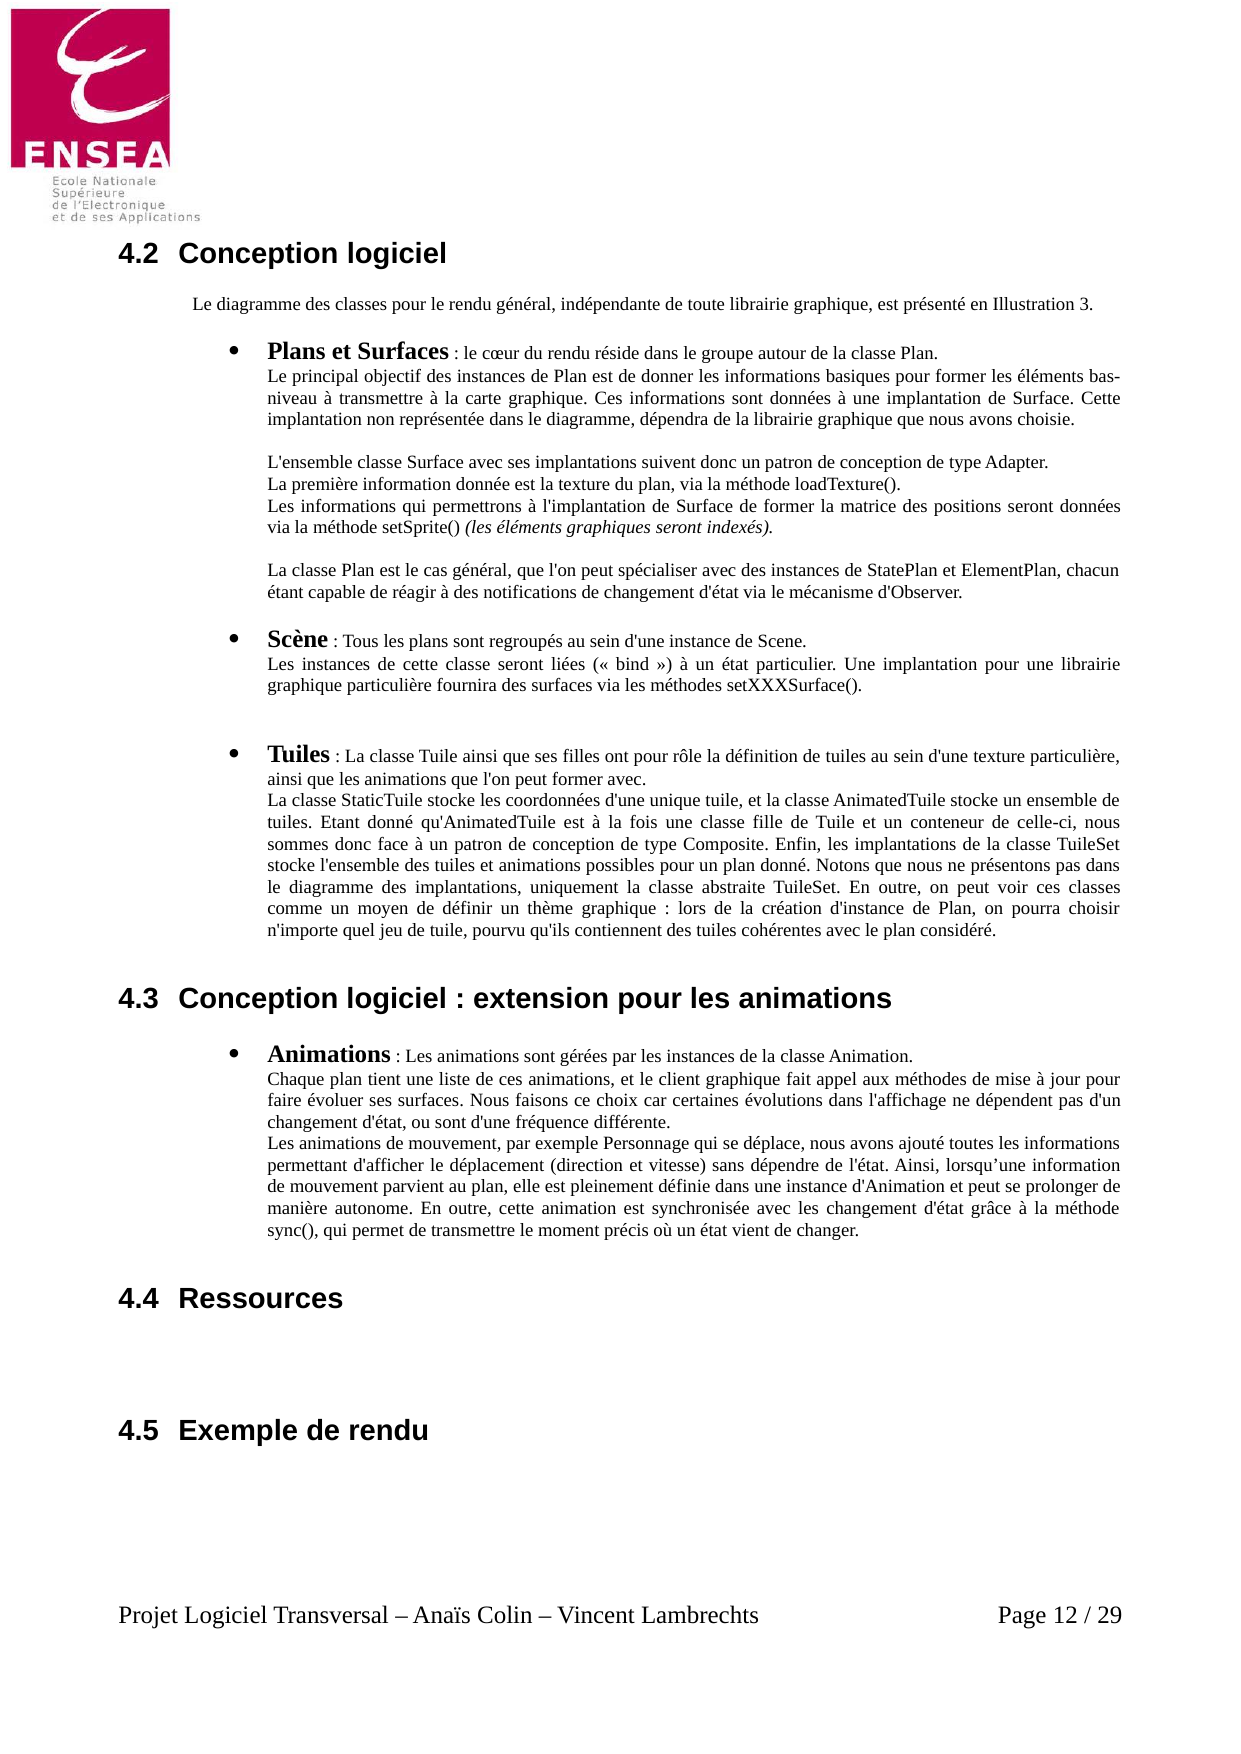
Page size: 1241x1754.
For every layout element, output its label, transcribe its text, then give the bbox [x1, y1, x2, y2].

text L'ensemble classe Surface avec ses implantations suivent donc un patron de conception de type Adapter. [267, 451, 1122, 473]
text Chaque plan tient une liste de ces animations, et le client graphique fait appel aux méthodes de mise à jour pour faire évoluer ses surfaces. Nous faisons ce choix car certaines évolutions dans l'affichage ne dépendent pas d'un changement d'état, ou sont d'une fréquence différente. [267, 1067, 1122, 1132]
list Tuiles : La classe Tuile ainsi que ses filles ont pour rôle la définition de tuiles au sein d'une texture particulière, ainsi que les animations que l'on peut former avec. [229, 739, 1122, 789]
subtitle Exemple de rendu [118, 1413, 1122, 1447]
text Les instances de cette classe seront liées (« bind ») à un état particulier. Une implantation pour une librairie graphique particulière fournira des surfaces via les méthodes setXXXSurface(). [267, 653, 1122, 696]
list Scène : Tous les plans sont regroupés au sein d'une instance de Scene. [229, 624, 1122, 653]
text La classe Plan est le cas général, que l'on peut spécialiser avec des instances de StatePlan et ElementPlan, chacun étant capable de réagir à des notifications de changement d'état via le mécanisme d'Observer. [267, 559, 1122, 602]
text Les animations de mouvement, par exemple Personnage qui se déplace, nous avons ajouté toutes les informations permettant d'afficher le déplacement (direction et vitesse) sans dépendre de l'état. Ainsi, lorsqu’une information de mouvement parvient au plan, elle est pleinement définie dans une instance d'Animation et peut se prolonger de manière autonome. En outre, cette animation est synchronisée avec les changement d'état grâce à la méthode sync(), qui permet de transmettre le moment précis où un état vient de changer. [267, 1132, 1122, 1240]
text La première information donnée est la texture du plan, via la méthode loadTexture(). [267, 473, 1122, 494]
text Le diagramme des classes pour le rendu général, indépendante de toute librairie graphique, est présenté en Illustration 3. [118, 293, 1122, 315]
text La classe StaticTuile stocke les coordonnées d'une unique tuile, et la classe AnimatedTuile stocke un ensemble de tuiles. Etant donné qu'AnimatedTuile est à la fois une classe fille de Tuile et un conteneur de celle-ci, nous sommes donc face à un patron de conception de type Composite. Enfin, les implantations de la classe TuileSet stocke l'ensemble des tuiles et animations possibles pour un plan donné. Notons que nous ne présentons pas dans le diagramme des implantations, uniquement la classe abstraite TuileSet. En outre, on peut voir ces classes comme un moyen de définir un thème graphique : lors de la création d'instance de Plan, on pourra choisir n'importe quel jeu de tuile, pourvu qu'ils contiennent des tuiles cohérentes avec le plan considéré. [267, 789, 1122, 940]
subtitle Ressources [118, 1281, 1122, 1315]
subtitle Conception logiciel [118, 236, 1122, 270]
subtitle Conception logiciel : extension pour les animations [118, 982, 1122, 1015]
list Animations : Les animations sont gérées par les instances de la classe Animation. [229, 1039, 1122, 1067]
text Le principal objectif des instances de Plan est de donner les informations basiques pour former les éléments bas-niveau à transmettre à la carte graphique. Ces informations sont données à une implantation de Surface. Cette implantation non représentée dans le diagramme, dépendra de la librairie graphique que nous avons choisie. [267, 365, 1122, 430]
text Les informations qui permettrons à l'implantation de Surface de former la matrice des positions seront données via la méthode setSprite() (les éléments graphiques seront indexés). [267, 494, 1122, 538]
list Plans et Surfaces : le cœur du rendu réside dans le groupe autour de la classe Plan. [229, 336, 1122, 365]
